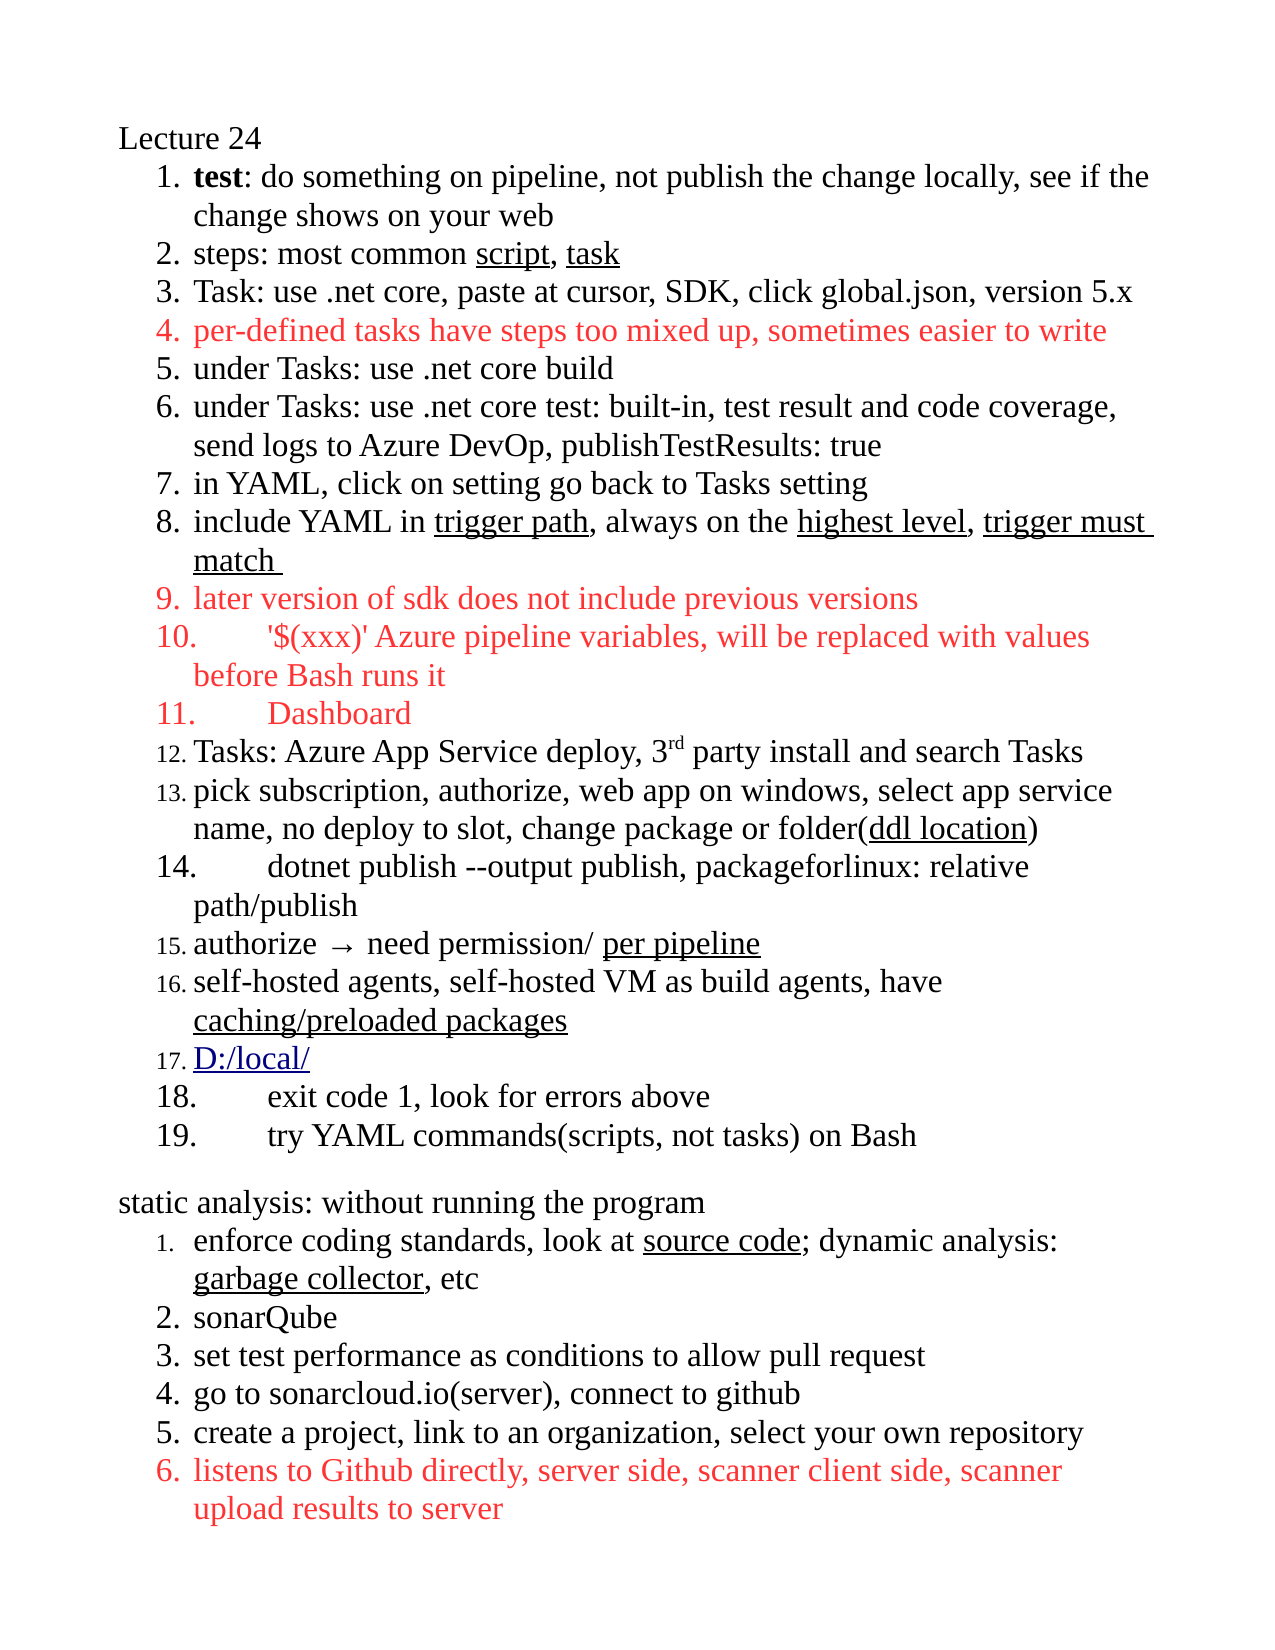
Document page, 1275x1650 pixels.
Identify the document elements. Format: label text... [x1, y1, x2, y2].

list enforce coding standards, look at source code; dynamic analysis: garbage collector, etc [156, 1220, 1157, 1297]
list Tasks: Azure App Service deploy, 3rd party install and search Tasks [156, 731, 1157, 770]
list under Tasks: use .net core build [156, 348, 1157, 386]
list under Tasks: use .net core test: built-in, test result and code coverage, send logs to Azure DevOp, publishTestResults: true [156, 386, 1157, 463]
list try YAML commands(scripts, not tasks) on Bash [156, 1115, 1157, 1153]
list in YAML, click on setting go back to Tasks setting [156, 463, 1157, 501]
list go to sonarcloud.io(server), connect to github [156, 1373, 1157, 1412]
text Lecture 24 [118, 118, 1157, 156]
list include YAML in trigger path, always on the highest level, trigger must match [156, 501, 1157, 578]
list create a project, link to an organization, select your own repository [156, 1412, 1157, 1450]
list test: do something on pipeline, not publish the change locally, see if the change shows on your web [156, 156, 1157, 233]
list per-defined tasks have steps too mixed up, sometimes easier to write [156, 310, 1157, 348]
list steps: most common script, task [156, 233, 1157, 271]
list pick subscription, authorize, web app on windows, select app service name, no deploy to slot, change package or folder(ddl location) [156, 770, 1157, 846]
text static analysis: without running the program [118, 1182, 1157, 1220]
list set test performance as conditions to allow pull request [156, 1335, 1157, 1373]
list Dashboard [156, 693, 1157, 731]
list authorize → need permission/ per pipeline [156, 923, 1157, 961]
list later version of sdk does not include previous versions [156, 578, 1157, 616]
list self-hosted agents, self-hosted VM as build agents, have caching/preloaded packages [156, 961, 1157, 1038]
list exit code 1, look for errors above [156, 1076, 1157, 1115]
list Task: use .net core, paste at cursor, SDK, click global.json, version 5.x [156, 271, 1157, 310]
list D:/local/ [156, 1038, 1157, 1076]
list '$(xxx)' Azure pipeline variables, will be replaced with values before Bash runs it [156, 616, 1157, 693]
list sonarQube [156, 1297, 1157, 1335]
list listens to Github directly, server side, scanner client side, scanner upload results to server [156, 1450, 1157, 1527]
list dotnet publish --output publish, packageforlinux: relative path/publish [156, 846, 1157, 923]
